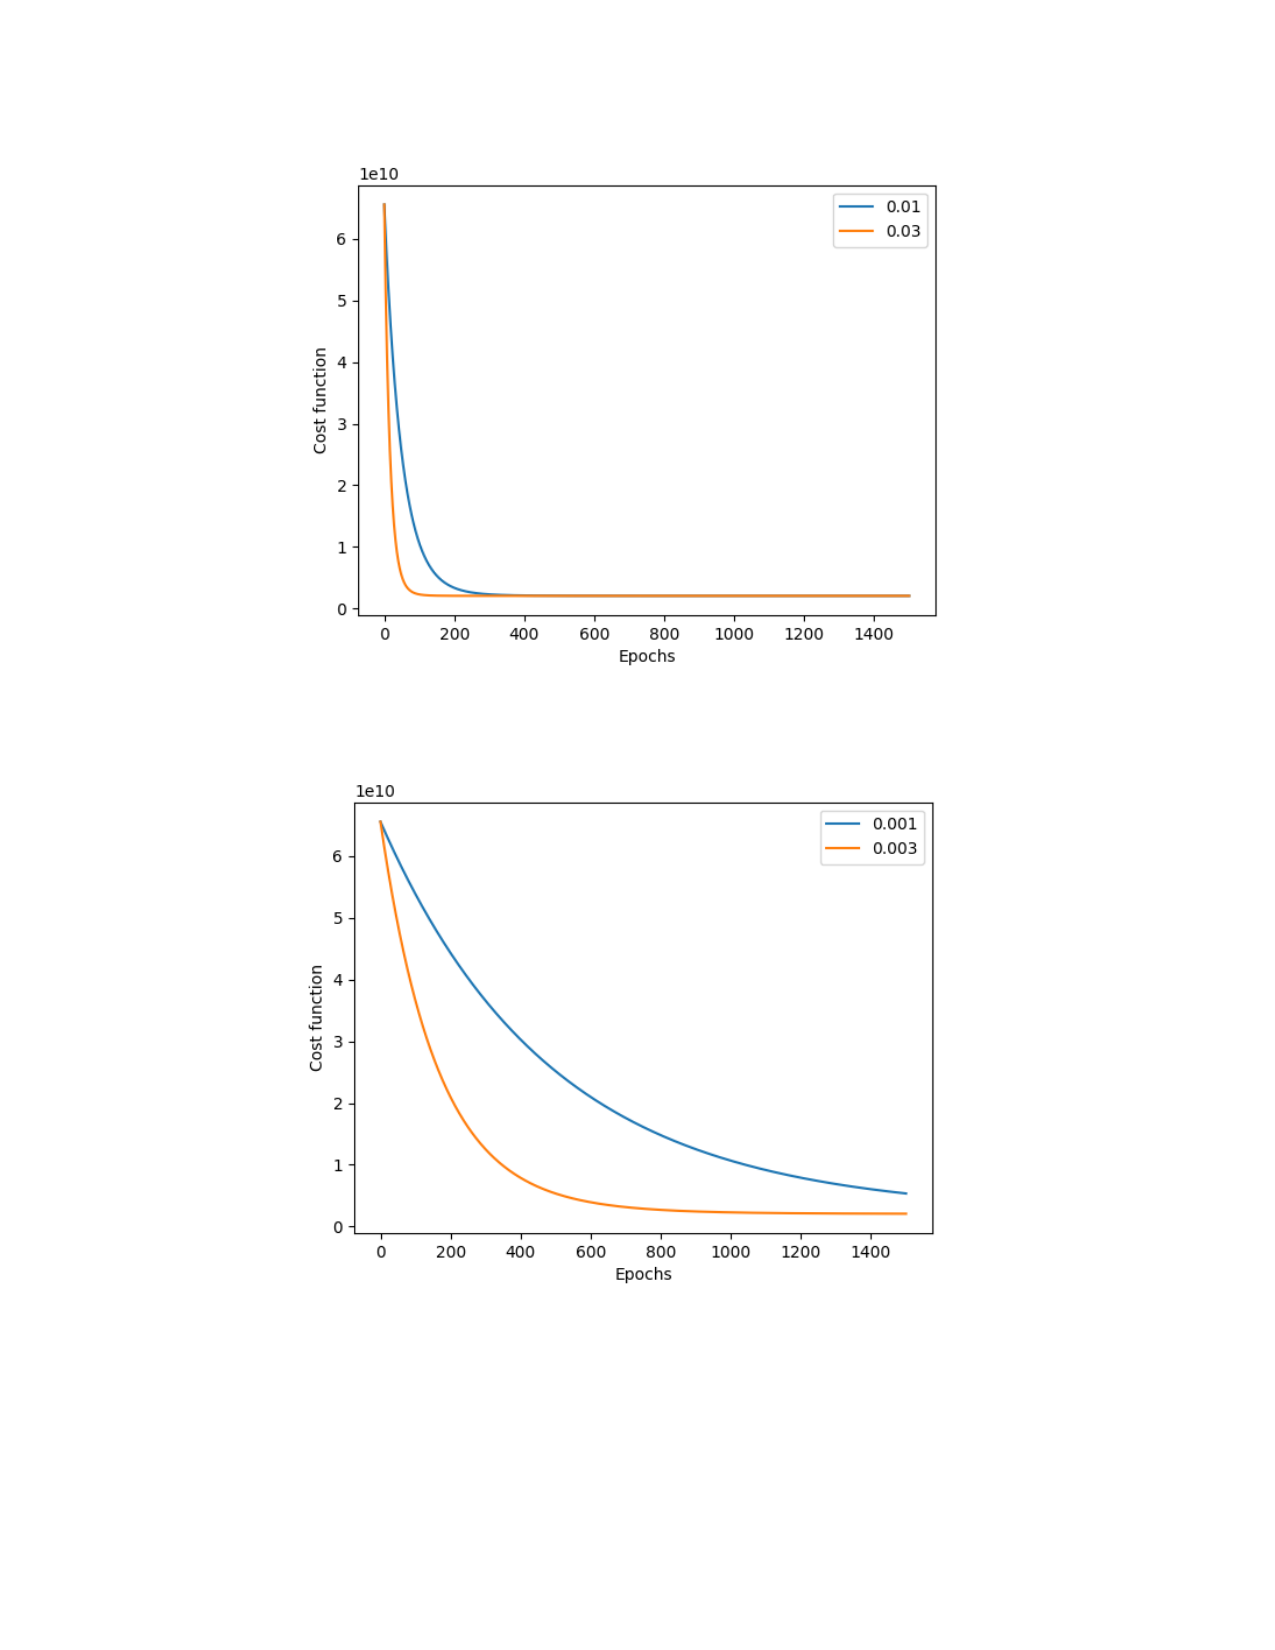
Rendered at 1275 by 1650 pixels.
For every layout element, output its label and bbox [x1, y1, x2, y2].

picture [261, 735, 1007, 1295]
picture [265, 118, 1010, 677]
